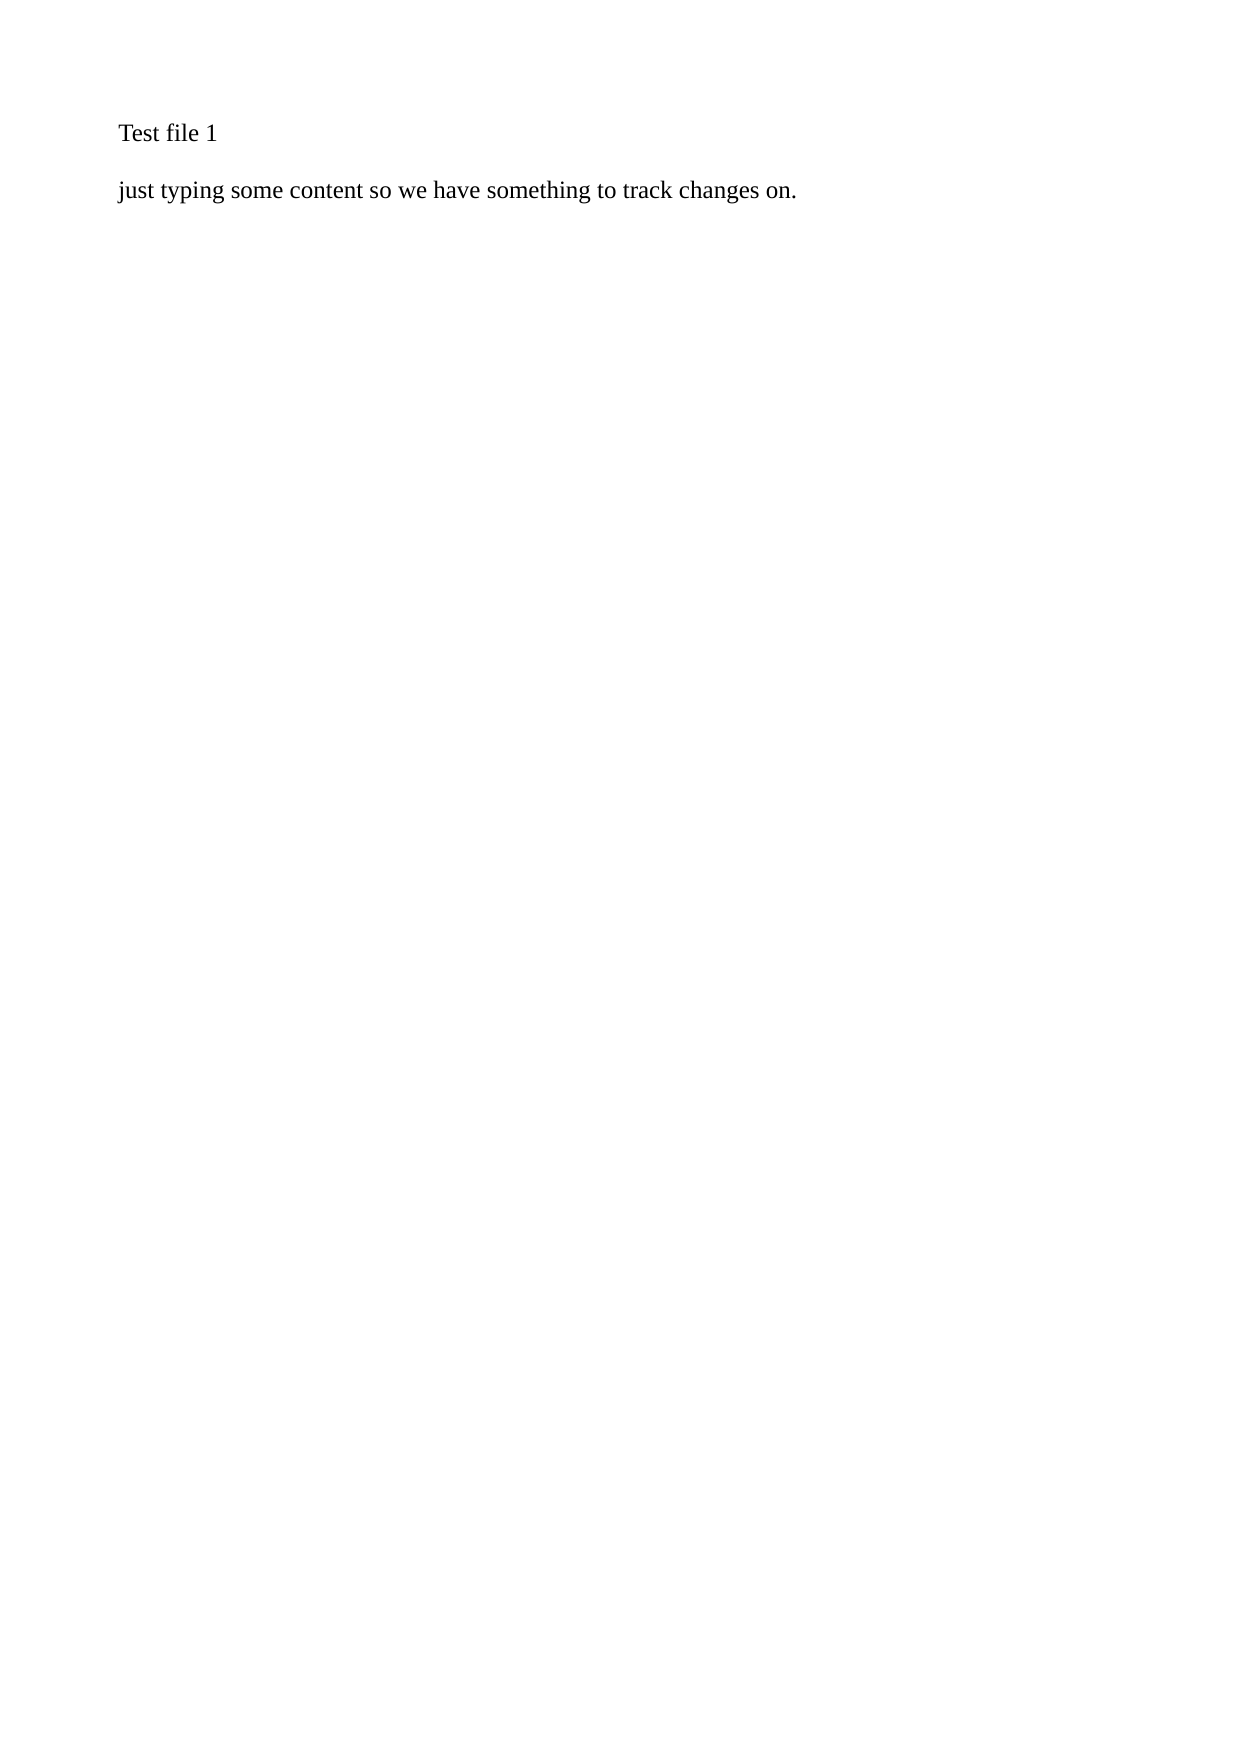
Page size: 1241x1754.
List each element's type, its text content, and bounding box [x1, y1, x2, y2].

text just typing some content so we have something to track changes on. [118, 176, 1122, 204]
text Test file 1 [118, 118, 1122, 147]
